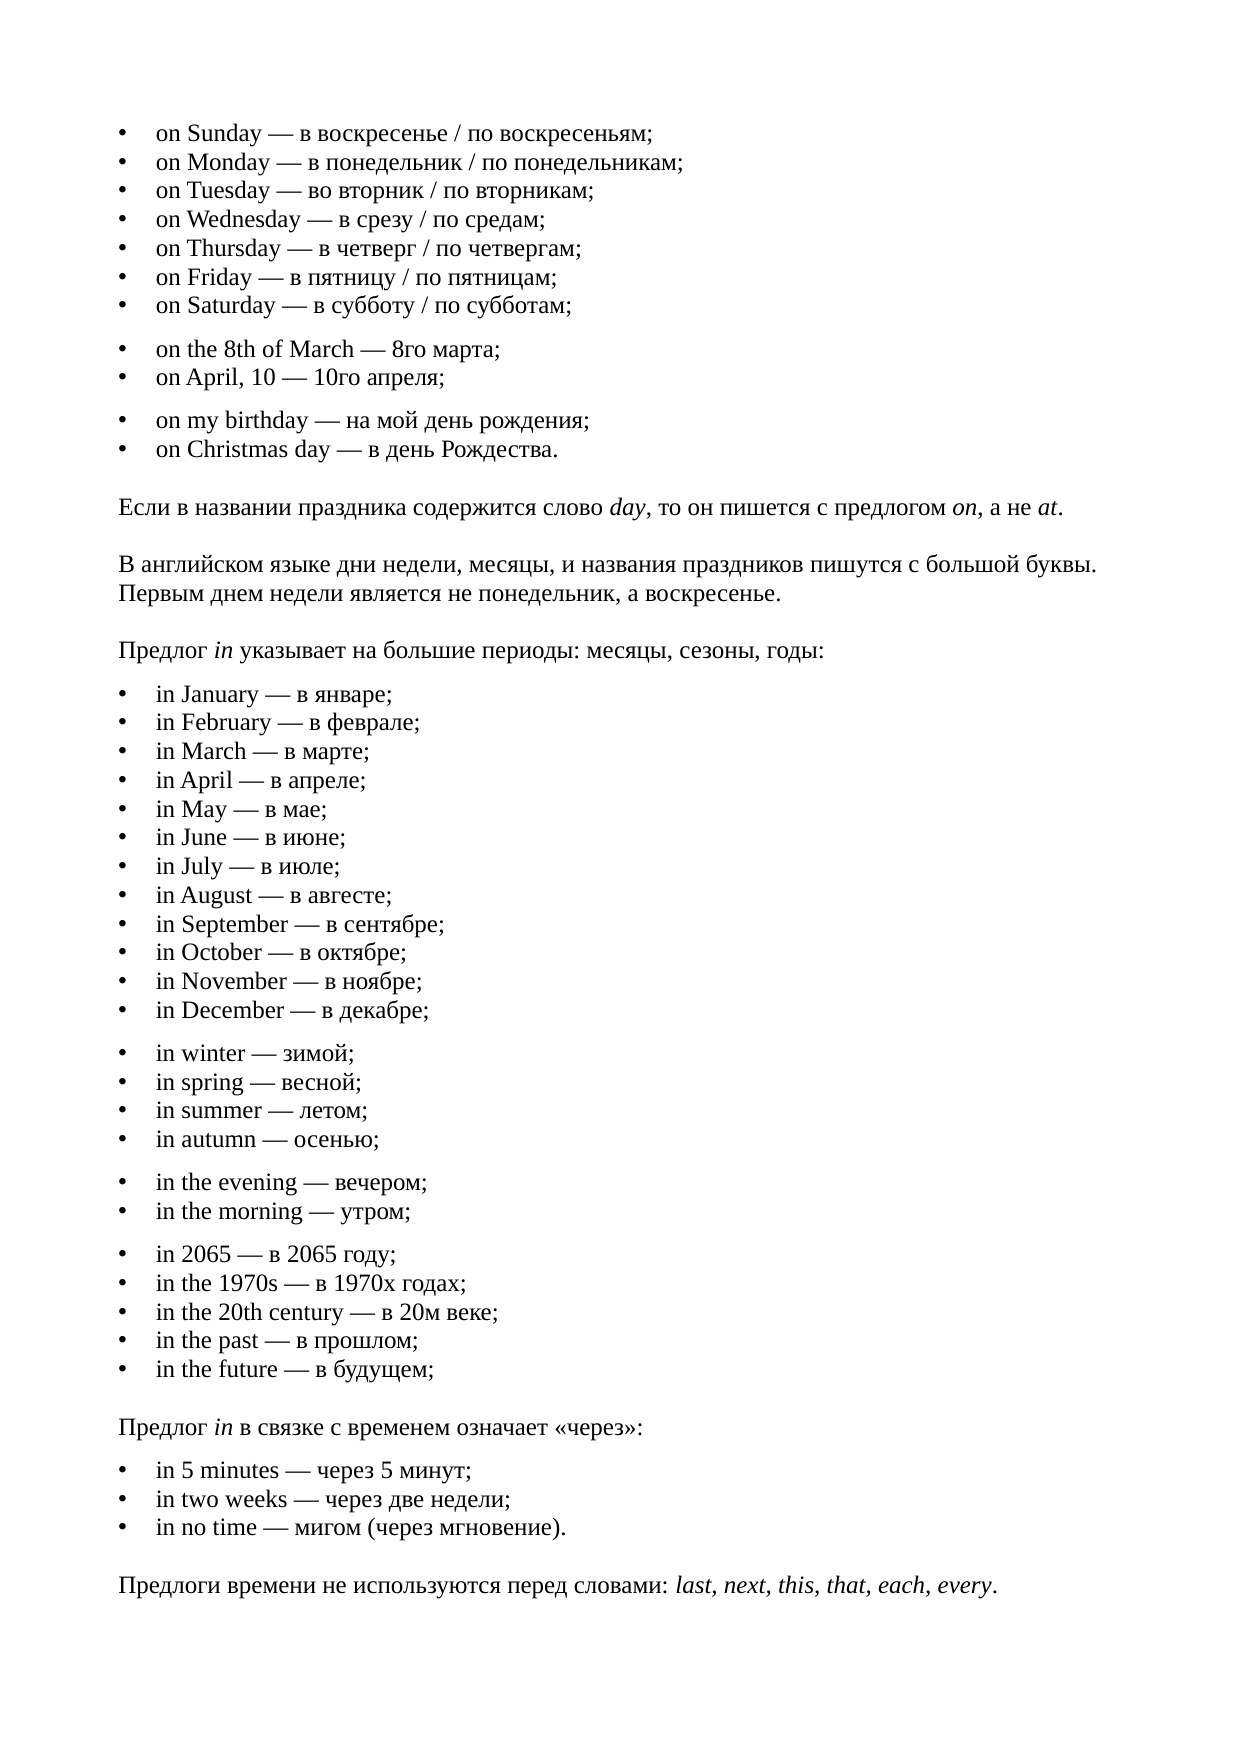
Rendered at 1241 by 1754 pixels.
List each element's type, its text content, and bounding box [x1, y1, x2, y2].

list in two weeks — через две недели; [118, 1484, 1122, 1512]
text В английском языке дни недели, месяцы, и названия праздников пишутся с большой буквы. [118, 549, 1122, 578]
list on Friday — в пятницу / по пятницам; [118, 262, 1122, 291]
list in January — в январе; [118, 679, 1122, 707]
text Предлог in в связке с временем означает «через»: [118, 1412, 1122, 1441]
list on Monday — в понедельник / по понедельникам; [118, 147, 1122, 176]
list in the evening — вечером; [118, 1167, 1122, 1196]
list in spring — весной; [118, 1067, 1122, 1096]
list on the 8th of March — 8го марта; [118, 334, 1122, 362]
list in the past — в прошлом; [118, 1326, 1122, 1354]
list in summer — летом; [118, 1096, 1122, 1124]
list in no time — мигом (через мгновение). [118, 1512, 1122, 1541]
list on Wednesday — в срезу / по средам; [118, 204, 1122, 233]
list in October — в октябре; [118, 937, 1122, 966]
list in May — в мае; [118, 794, 1122, 822]
list in the morning — утром; [118, 1196, 1122, 1225]
text Если в названии праздника содержится слово day, то он пишется с предлогом on, а не at. [118, 492, 1122, 521]
list in autumn — осенью; [118, 1124, 1122, 1153]
list in August — в авгесте; [118, 880, 1122, 909]
list in June — в июне; [118, 822, 1122, 851]
list on my birthday — на мой день рождения; [118, 406, 1122, 434]
list in the 20th century — в 20м веке; [118, 1297, 1122, 1326]
text Предлог in указывает на большие периоды: месяцы, сезоны, годы: [118, 636, 1122, 664]
list in winter — зимой; [118, 1038, 1122, 1067]
list in March — в марте; [118, 736, 1122, 765]
list in the 1970s — в 1970х годах; [118, 1268, 1122, 1297]
list in February — в феврале; [118, 707, 1122, 736]
list on Sunday — в воскресенье / по воскресеньям; [118, 118, 1122, 147]
list in December — в декабре; [118, 995, 1122, 1024]
list in July — в июле; [118, 851, 1122, 880]
list on Christmas day — в день Рождества. [118, 434, 1122, 463]
list on Saturday — в субботу / по субботам; [118, 291, 1122, 319]
list in 5 minutes — через 5 минут; [118, 1455, 1122, 1484]
list on April, 10 — 10го апреля; [118, 362, 1122, 391]
list in November — в ноябре; [118, 966, 1122, 995]
list in April — в апреле; [118, 765, 1122, 794]
text Предлоги времени не используются перед словами: last, next, this, that, each, every. [118, 1570, 1122, 1599]
list on Tuesday — во вторник / по вторникам; [118, 176, 1122, 204]
list in the future — в будущем; [118, 1354, 1122, 1383]
list in September — в сентябре; [118, 909, 1122, 937]
text Первым днем недели является не понедельник, а воскресенье. [118, 578, 1122, 607]
list in 2065 — в 2065 году; [118, 1239, 1122, 1268]
list on Thursday — в четверг / по четвергам; [118, 233, 1122, 262]
